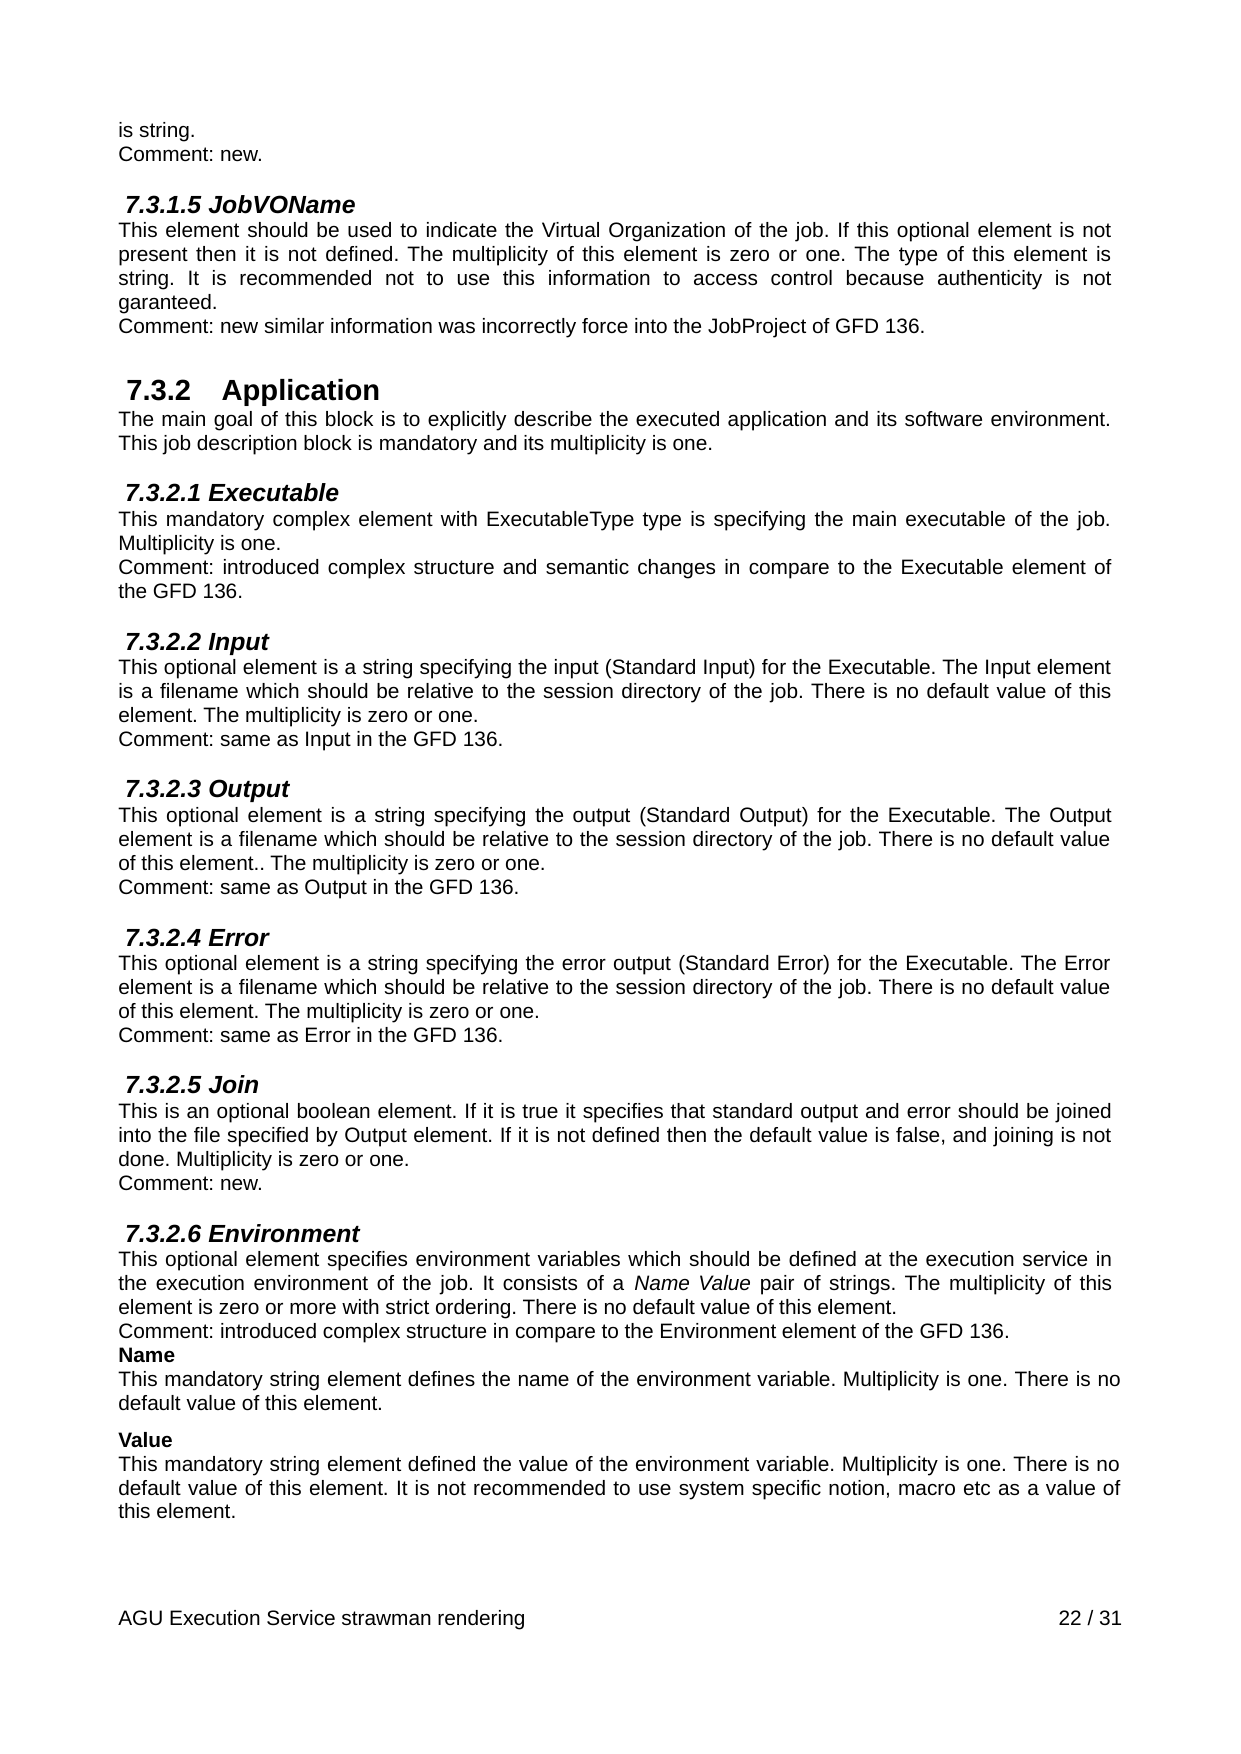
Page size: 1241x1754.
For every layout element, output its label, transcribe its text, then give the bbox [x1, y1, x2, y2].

text This element should be used to indicate the Virtual Organization of the job. If this optional element is not present then it is not defined. The multiplicity of this element is zero or one. The type of this element is string. It is recommended not to use this information to access control because authenticity is not garanteed. [118, 218, 1113, 314]
text Comment: new similar information was incorrectly force into the JobProject of GFD 136. [118, 314, 1113, 338]
text This mandatory string element defines the name of the environment variable. Multiplicity is one. There is no default value of this element. [118, 1367, 1122, 1415]
subtitle Error [118, 923, 1113, 951]
text Name [118, 1343, 1113, 1367]
text The main goal of this block is to explicitly describe the executed application and its software environment. This job description block is mandatory and its multiplicity is one. [118, 407, 1113, 455]
text This mandatory string element defined the value of the environment variable. Multiplicity is one. There is no default value of this element. It is not recommended to use system specific notion, macro etc as a value of this element. [118, 1451, 1122, 1523]
text This optional element specifies environment variables which should be defined at the execution service in the execution environment of the job. It consists of a Name Value pair of strings. The multiplicity of this element is zero or more with strict ordering. There is no default value of this element. [118, 1247, 1113, 1319]
subtitle Input [118, 627, 1113, 655]
subtitle Application [118, 373, 1122, 407]
text This mandatory complex element with ExecutableType type is specifying the main executable of the job. Multiplicity is one. [118, 507, 1113, 555]
text Comment: same as Input in the GFD 136. [118, 727, 1122, 751]
text is string. [118, 118, 1113, 142]
subtitle Executable [118, 478, 1113, 507]
subtitle JobVOName [118, 190, 1113, 218]
text Comment: new. [118, 1171, 1113, 1195]
text Comment: introduced complex structure and semantic changes in compare to the Executable element of the GFD 136. [118, 555, 1113, 603]
subtitle Environment [118, 1219, 1113, 1247]
text This optional element is a string specifying the error output (Standard Error) for the Executable. The Error element is a filename which should be relative to the session directory of the job. There is no default value of this element. The multiplicity is zero or one. [118, 951, 1113, 1023]
subtitle Join [118, 1071, 1113, 1099]
subtitle Output [118, 774, 1113, 803]
text This is an optional boolean element. If it is true it specifies that standard output and error should be joined into the file specified by Output element. If it is not defined then the default value is false, and joining is not done. Multiplicity is zero or one. [118, 1099, 1113, 1171]
text Value [118, 1427, 1113, 1451]
text Comment: same as Output in the GFD 136. [118, 875, 1113, 899]
text Comment: introduced complex structure in compare to the Environment element of the GFD 136. [118, 1319, 1113, 1343]
text This optional element is a string specifying the output (Standard Output) for the Executable. The Output element is a filename which should be relative to the session directory of the job. There is no default value of this element.. The multiplicity is zero or one. [118, 803, 1113, 875]
text Comment: same as Error in the GFD 136. [118, 1023, 1113, 1047]
text Comment: new. [118, 142, 1113, 166]
text This optional element is a string specifying the input (Standard Input) for the Executable. The Input element is a filename which should be relative to the session directory of the job. There is no default value of this element. The multiplicity is zero or one. [118, 655, 1113, 727]
